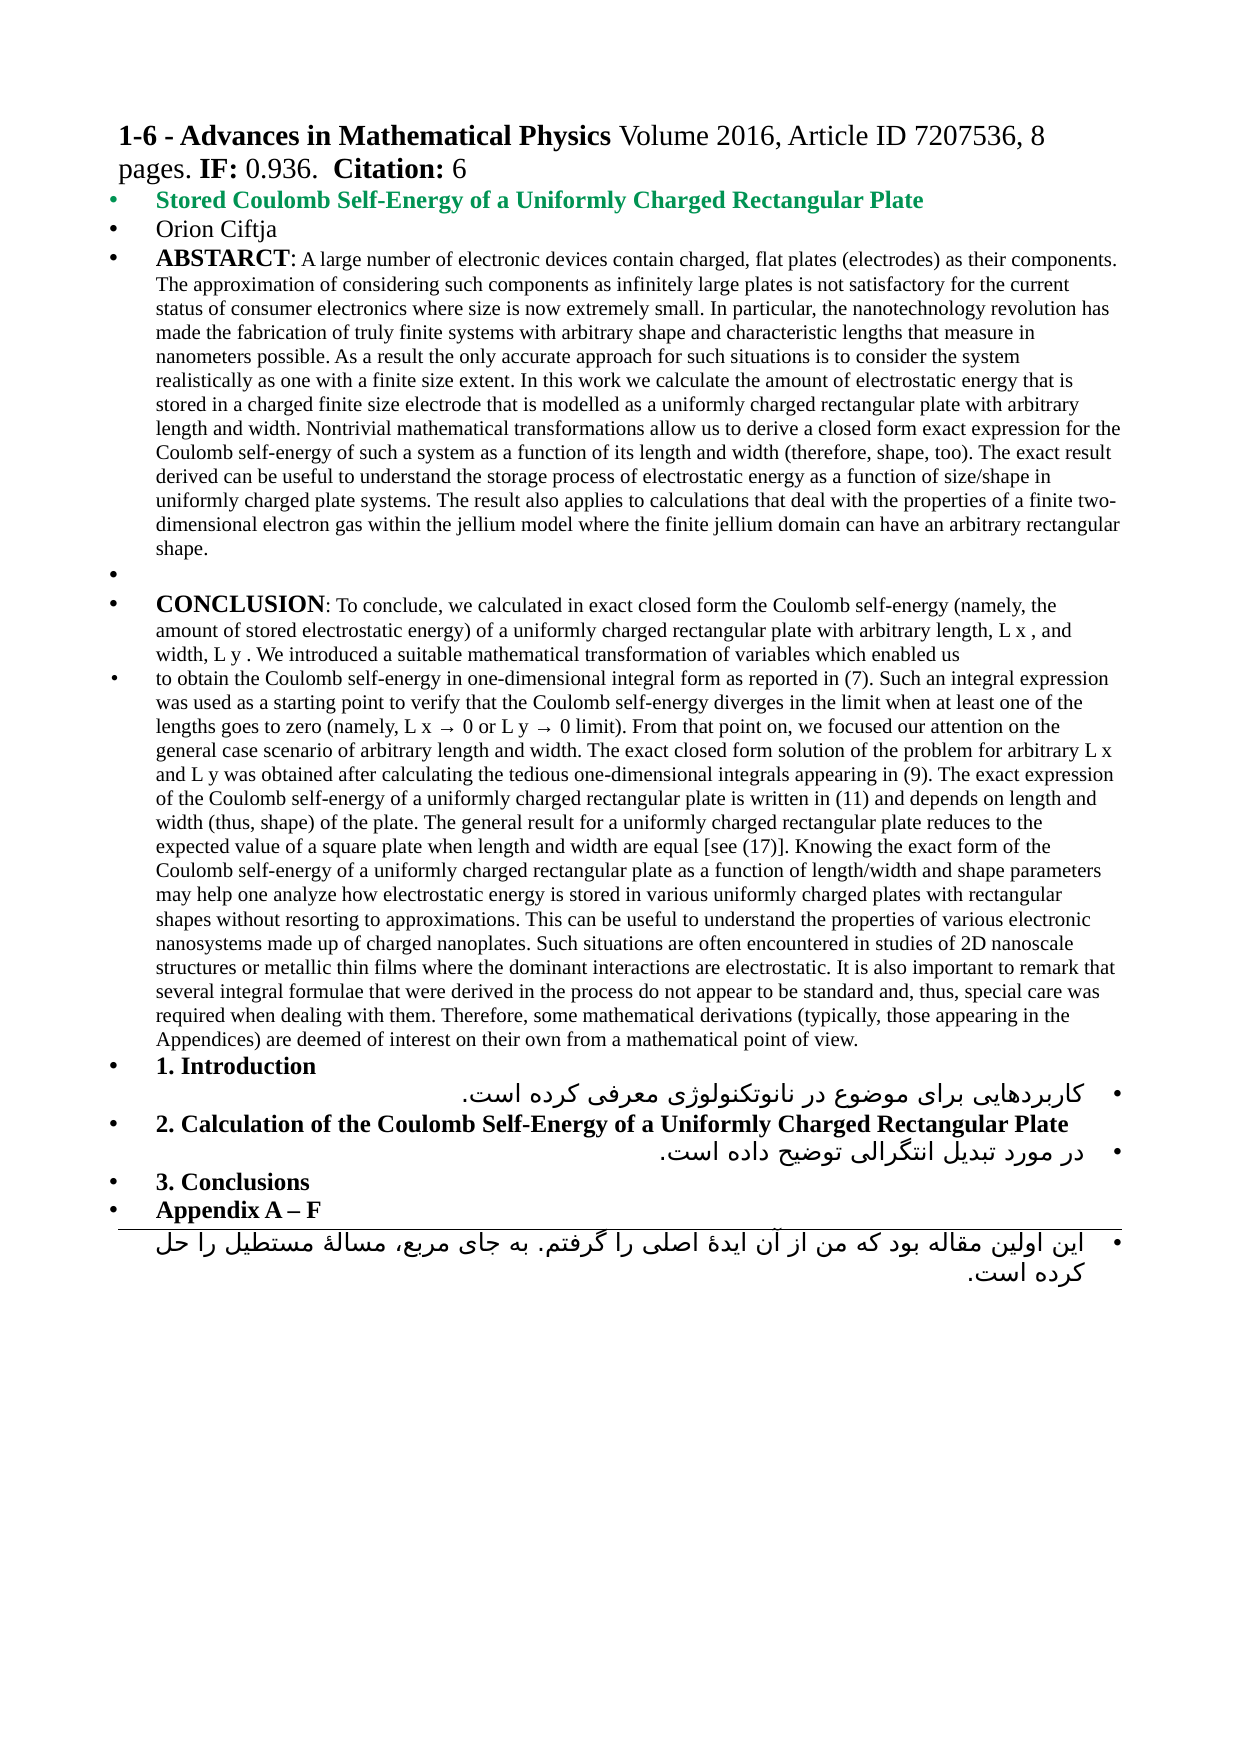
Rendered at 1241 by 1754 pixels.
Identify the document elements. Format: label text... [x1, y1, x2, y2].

list این اولین مقاله بود که من از آن ایدهٔ اصلی را گرفتم. به جای مربع، مسالهٔ مستطیل را حل کرده است. [118, 1230, 1122, 1287]
list ABSTARCT: A large number of electronic devices contain charged, flat plates (electrodes) as their components. The approximation of considering such components as infinitely large plates is not satisfactory for the current status of consumer electronics where size is now extremely small. In particular, the nanotechnology revolution has made the fabrication of truly finite systems with arbitrary shape and characteristic lengths that measure in nanometers possible. As a result the only accurate approach for such situations is to consider the system realistically as one with a finite size extent. In this work we calculate the amount of electrostatic energy that is stored in a charged finite size electrode that is modelled as a uniformly charged rectangular plate with arbitrary length and width. Nontrivial mathematical transformations allow us to derive a closed form exact expression for the Coulomb self-energy of such a system as a function of its length and width (therefore, shape, too). The exact result derived can be useful to understand the storage process of electrostatic energy as a function of size/shape in uniformly charged plate systems. The result also applies to calculations that deal with the properties of a finite two-dimensional electron gas within the jellium model where the finite jellium domain can have an arbitrary rectangular shape. [118, 243, 1122, 560]
list CONCLUSION: To conclude, we calculated in exact closed form the Coulomb self-energy (namely, the amount of stored electrostatic energy) of a uniformly charged rectangular plate with arbitrary length, L x , and width, L y . We introduced a suitable mathematical transformation of variables which enabled us [118, 589, 1122, 666]
text 1-6 - Advances in Mathematical Physics Volume 2016, Article ID 7207536, 8 pages. IF: 0.936. Citation: 6 [118, 118, 1122, 185]
list 2. Calculation of the Coulomb Self-Energy of a Uniformly Charged Rectangular Plate [118, 1109, 1122, 1137]
list کاربردهایی برای موضوع در نانوتکنولوژی معرفی کرده است. [118, 1079, 1122, 1109]
list 3. Conclusions [118, 1167, 1122, 1195]
list در مورد تبدیل انتگرالی توضیح داده است. [118, 1137, 1122, 1167]
list Stored Coulomb Self-Energy of a Uniformly Charged Rectangular Plate [118, 185, 1122, 214]
list 1. Introduction [118, 1051, 1122, 1079]
list to obtain the Coulomb self-energy in one-dimensional integral form as reported in (7). Such an integral expression was used as a starting point to verify that the Coulomb self-energy diverges in the limit when at least one of the lengths goes to zero (namely, L x → 0 or L y → 0 limit). From that point on, we focused our attention on the general case scenario of arbitrary length and width. The exact closed form solution of the problem for arbitrary L x and L y was obtained after calculating the tedious one-dimensional integrals appearing in (9). The exact expression of the Coulomb self-energy of a uniformly charged rectangular plate is written in (11) and depends on length and width (thus, shape) of the plate. The general result for a uniformly charged rectangular plate reduces to the expected value of a square plate when length and width are equal [see (17)]. Knowing the exact form of the Coulomb self-energy of a uniformly charged rectangular plate as a function of length/width and shape parameters may help one analyze how electrostatic energy is stored in various uniformly charged plates with rectangular shapes without resorting to approximations. This can be useful to understand the properties of various electronic nanosystems made up of charged nanoplates. Such situations are often encountered in studies of 2D nanoscale structures or metallic thin films where the dominant interactions are electrostatic. It is also important to remark that several integral formulae that were derived in the process do not appear to be standard and, thus, special care was required when dealing with them. Therefore, some mathematical derivations (typically, those appearing in the Appendices) are deemed of interest on their own from a mathematical point of view. [118, 666, 1122, 1051]
list Appendix A – F [118, 1195, 1122, 1229]
list Orion Ciftja [118, 214, 1122, 243]
